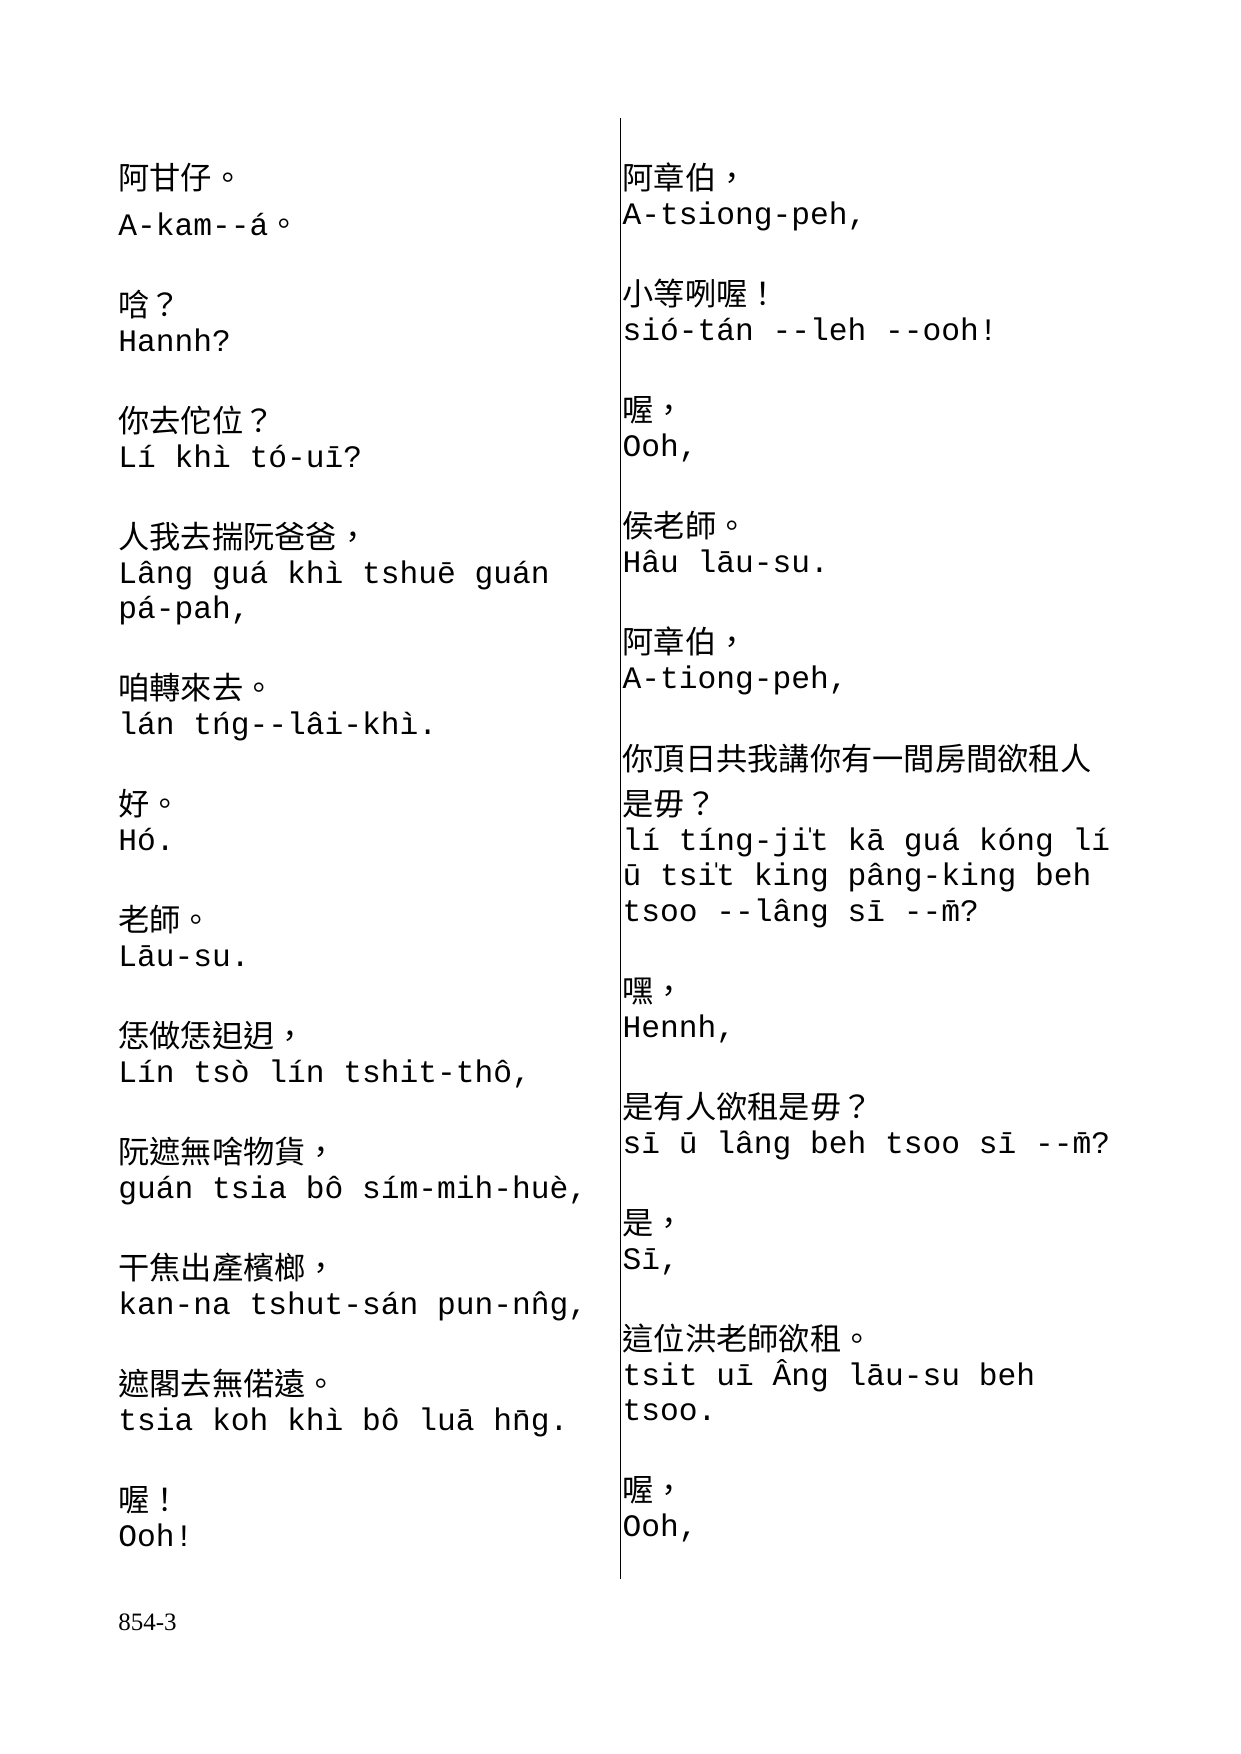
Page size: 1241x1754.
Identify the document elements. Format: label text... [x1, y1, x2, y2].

text lán tńg--lâi-khì. [118, 708, 618, 744]
text 遮閣去無偌遠。 [118, 1359, 618, 1405]
text 咱轉來去。 [118, 663, 618, 708]
text 喔， [622, 1465, 1122, 1511]
text kan-na tshut-sán pun-nn̂g, [118, 1289, 618, 1324]
text 好。 [118, 779, 618, 824]
text Lín tsò lín tshit-thô, [118, 1057, 618, 1092]
text 恁做恁𨑨迌， [118, 1011, 618, 1057]
text Ooh, [622, 1511, 1122, 1546]
text 人我去揣阮爸爸， [118, 512, 618, 557]
text A-tsiong-peh, [622, 199, 1122, 234]
text Sī, [622, 1243, 1122, 1278]
text Lāu-su. [118, 941, 618, 976]
text 唅？ [118, 280, 618, 325]
text Hâu lāu-su. [622, 547, 1122, 582]
text lí tíng-ji̍t kā guá kóng lí ū tsi̍t king pâng-king beh tsoo --lâng sī --m̄? [622, 824, 1122, 930]
text 阮遮無啥物貨， [118, 1127, 618, 1173]
text 阿甘仔。 [118, 153, 618, 199]
text sī ū lâng beh tsoo sī --m̄? [622, 1127, 1122, 1162]
text 干焦出產檳榔， [118, 1243, 618, 1289]
text 嘿， [622, 966, 1122, 1011]
text 是有人欲租是毋？ [622, 1082, 1122, 1127]
text 是， [622, 1198, 1122, 1243]
text 小等咧喔！ [622, 269, 1122, 315]
text guán tsia bô sím-mih-huè, [118, 1173, 618, 1208]
text 侯老師。 [622, 502, 1122, 547]
text tsit uī Âng lāu-su beh tsoo. [622, 1359, 1122, 1430]
text sió-tán --leh --ooh! [622, 315, 1122, 350]
text tsia koh khì bô luā hn̄g. [118, 1405, 618, 1440]
text Hó. [118, 824, 618, 860]
text 你去佗位？ [118, 396, 618, 441]
text Lâng guá khì tshuē guán pá-pah, [118, 557, 618, 628]
text 你頂日共我講你有一間房間欲租人是毋？ [622, 734, 1122, 824]
text Ooh! [118, 1521, 618, 1556]
text Hannh? [118, 325, 618, 360]
text 阿章伯， [622, 153, 1122, 199]
text 喔！ [118, 1476, 618, 1521]
text A-tiong-peh, [622, 663, 1122, 698]
text 老師。 [118, 895, 618, 941]
text Hennh, [622, 1011, 1122, 1046]
text 喔， [622, 386, 1122, 431]
text 阿章伯， [622, 618, 1122, 663]
text A-kam--á。 [118, 199, 618, 244]
text Lí khì tó-uī? [118, 441, 618, 476]
text Ooh, [622, 431, 1122, 466]
text 這位洪老師欲租。 [622, 1314, 1122, 1359]
